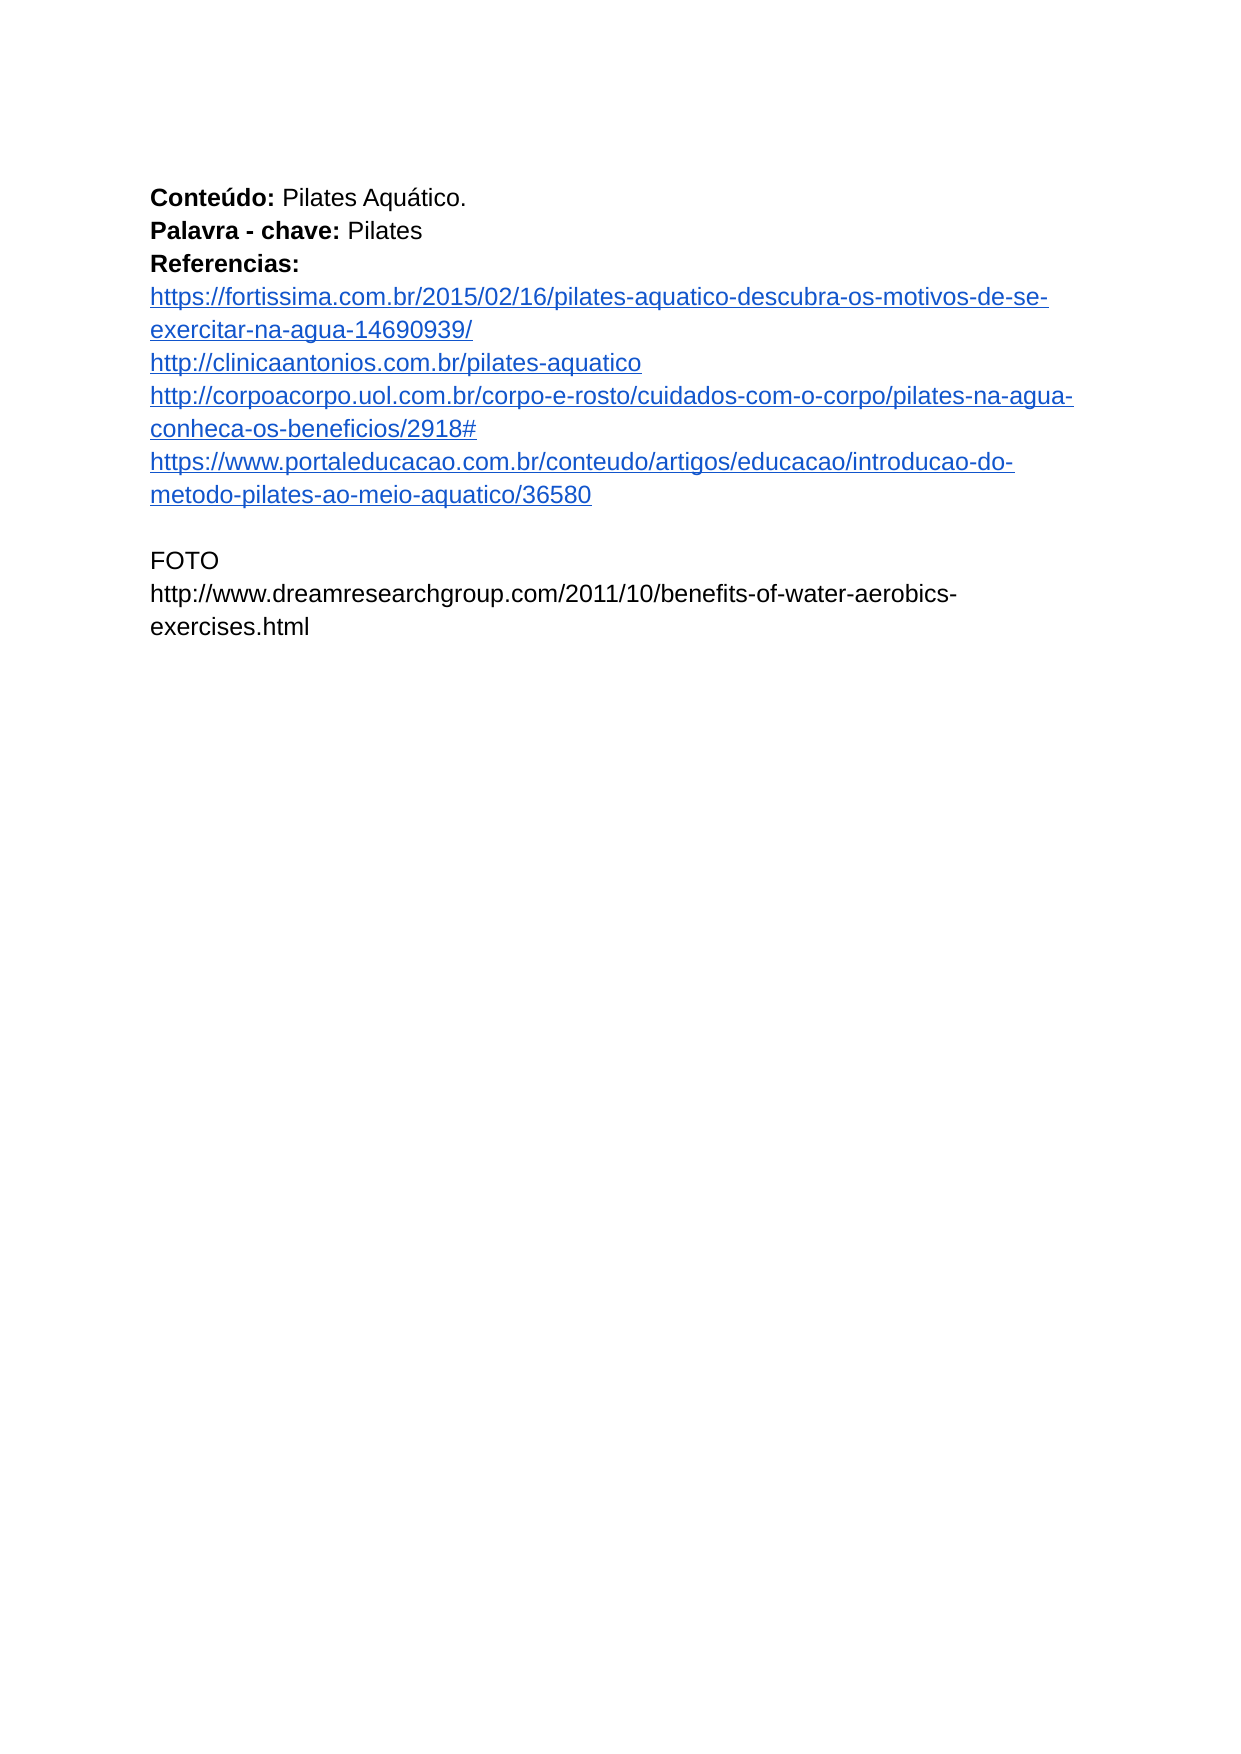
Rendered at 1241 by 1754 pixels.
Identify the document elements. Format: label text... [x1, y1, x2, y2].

text FOTO [150, 546, 1090, 575]
text Conteúdo: Pilates Aquático. [150, 183, 1090, 212]
text http://clinicaantonios.com.br/pilates-aquatico [150, 348, 1090, 377]
text http://www.dreamresearchgroup.com/2011/10/benefits-of-water-aerobics-exercises.html [150, 579, 1090, 641]
text Referencias: [150, 249, 1090, 278]
text https://fortissima.com.br/2015/02/16/pilates-aquatico-descubra-os-motivos-de-se-exercitar-na-agua-14690939/ [150, 282, 1090, 344]
text http://corpoacorpo.uol.com.br/corpo-e-rosto/cuidados-com-o-corpo/pilates-na-agua-conheca-os-beneficios/2918# [150, 381, 1090, 443]
text Palavra - chave: Pilates [150, 216, 1090, 245]
text https://www.portaleducacao.com.br/conteudo/artigos/educacao/introducao-do-metodo-pilates-ao-meio-aquatico/36580 [150, 447, 1090, 509]
